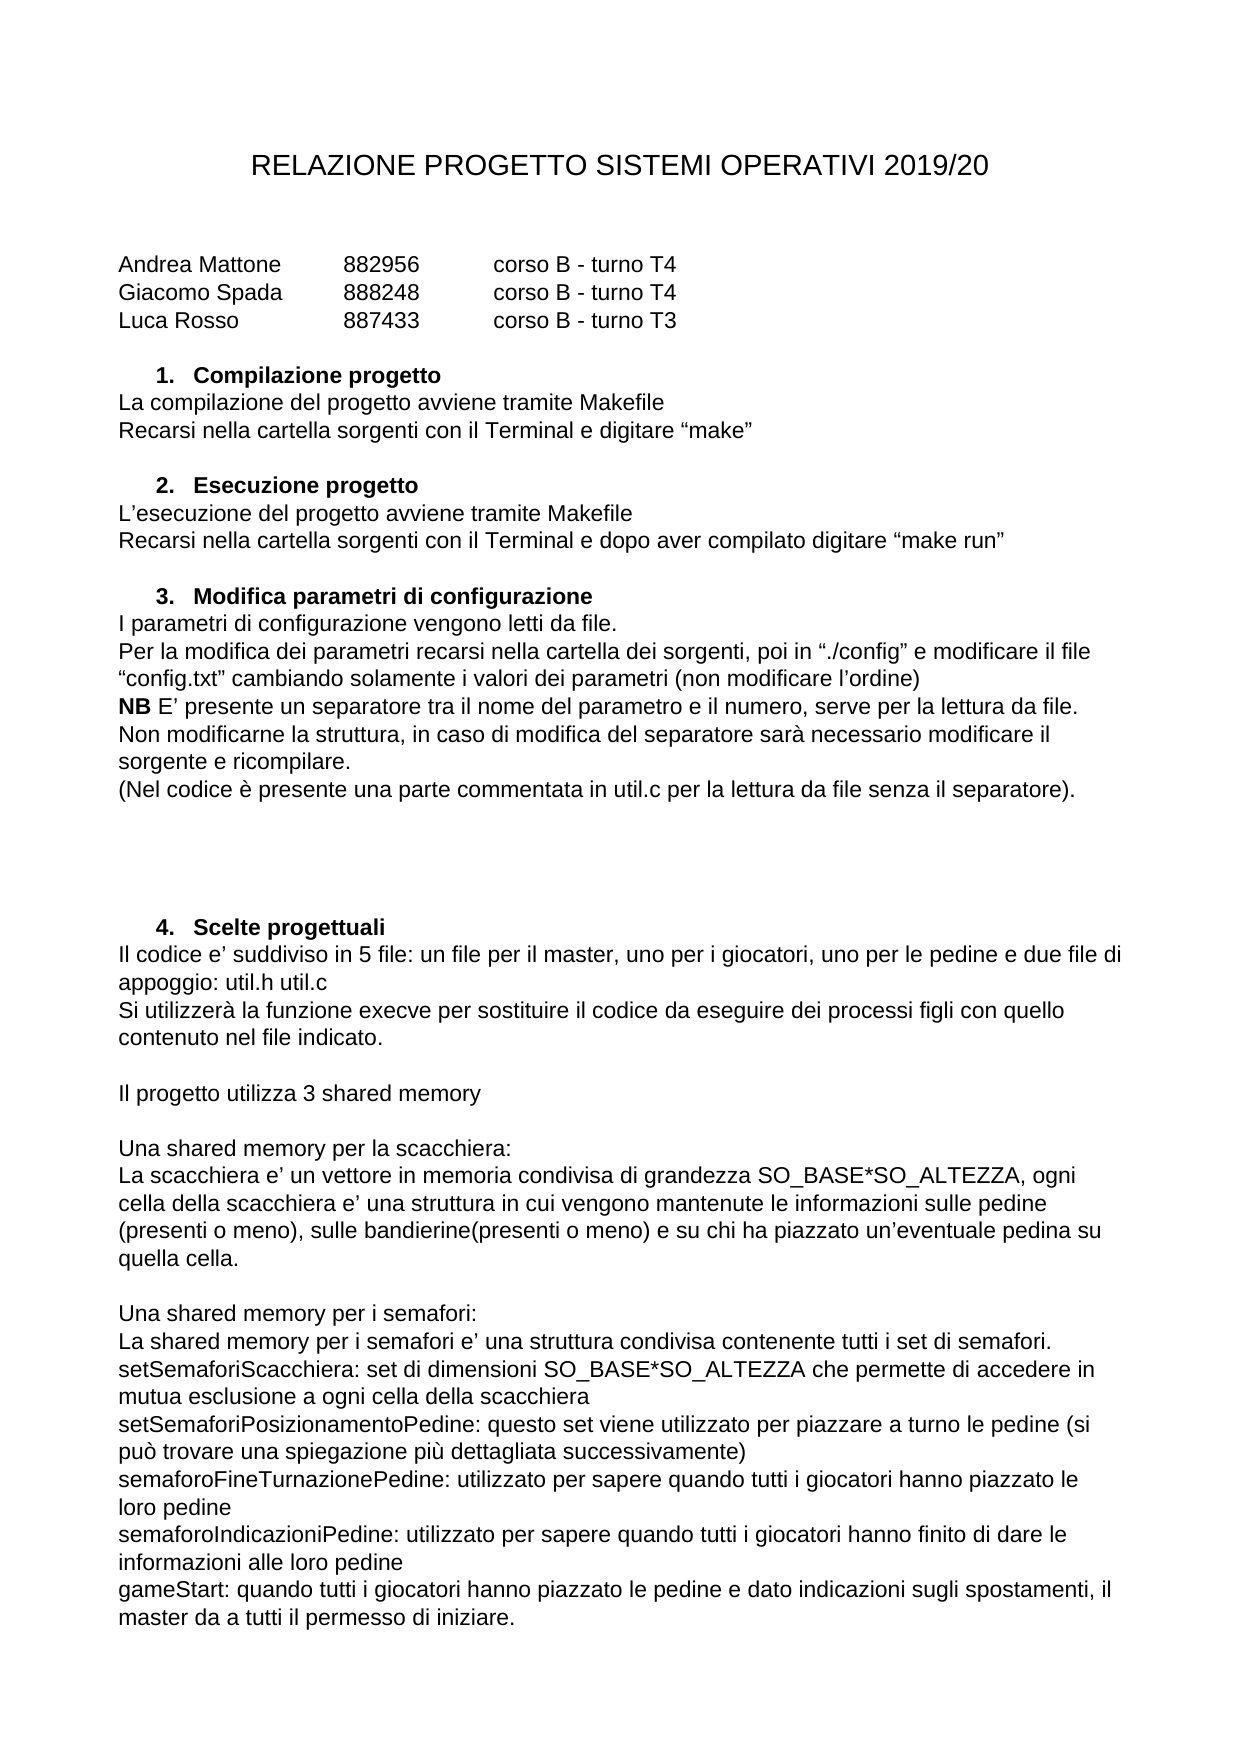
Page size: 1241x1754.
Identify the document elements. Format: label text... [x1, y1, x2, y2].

list Scelte progettuali [156, 914, 1122, 940]
text Il progetto utilizza 3 shared memory [118, 1079, 1122, 1106]
list Compilazione progetto [156, 362, 1122, 388]
text Giacomo Spada 888248 corso B - turno T4 [118, 279, 1122, 305]
text setSemaforiPosizionamentoPedine: questo set viene utilizzato per piazzare a turno le pedine (si può trovare una spiegazione più dettagliata successivamente) [118, 1411, 1122, 1465]
text Per la modifica dei parametri recarsi nella cartella dei sorgenti, poi in “./config” e modificare il file “config.txt” cambiando solamente i valori dei parametri (non modificare l’ordine) [118, 638, 1122, 692]
text semaforoFineTurnazionePedine: utilizzato per sapere quando tutti i giocatori hanno piazzato le loro pedine [118, 1466, 1122, 1520]
text Recarsi nella cartella sorgenti con il Terminal e dopo aver compilato digitare “make run” [118, 527, 1122, 554]
text I parametri di configurazione vengono letti da file. [118, 610, 1122, 637]
text La shared memory per i semafori e’ una struttura condivisa contenente tutti i set di semafori. [118, 1328, 1122, 1354]
text gameStart: quando tutti i giocatori hanno piazzato le pedine e dato indicazioni sugli spostamenti, il master da a tutti il permesso di iniziare. [118, 1576, 1122, 1630]
list Esecuzione progetto [156, 472, 1122, 498]
text semaforoIndicazioniPedine: utilizzato per sapere quando tutti i giocatori hanno finito di dare le informazioni alle loro pedine [118, 1521, 1122, 1575]
text RELAZIONE PROGETTO SISTEMI OPERATIVI 2019/20 [118, 148, 1122, 181]
text Luca Rosso 887433 corso B - turno T3 [118, 307, 1122, 333]
text Recarsi nella cartella sorgenti con il Terminal e digitare “make” [118, 417, 1122, 443]
text (Nel codice è presente una parte commentata in util.c per la lettura da file senza il separatore). [118, 776, 1122, 802]
text Andrea Mattone 882956 corso B - turno T4 [118, 251, 1122, 278]
text Il codice e’ suddiviso in 5 file: un file per il master, uno per i giocatori, uno per le pedine e due file di appoggio: util.h util.c [118, 941, 1122, 995]
text NB E’ presente un separatore tra il nome del parametro e il numero, serve per la lettura da file. Non modificarne la struttura, in caso di modifica del separatore sarà necessario modificare il sorgente e ricompilare. [118, 693, 1122, 774]
text Una shared memory per la scacchiera: [118, 1135, 1122, 1161]
text L’esecuzione del progetto avviene tramite Makefile [118, 500, 1122, 526]
text Una shared memory per i semafori: [118, 1300, 1122, 1327]
text La compilazione del progetto avviene tramite Makefile [118, 389, 1122, 416]
text setSemaforiScacchiera: set di dimensioni SO_BASE*SO_ALTEZZA che permette di accedere in mutua esclusione a ogni cella della scacchiera [118, 1356, 1122, 1409]
list Modifica parametri di configurazione [156, 583, 1122, 609]
text Si utilizzerà la funzione execve per sostituire il codice da eseguire dei processi figli con quello contenuto nel file indicato. [118, 997, 1122, 1051]
text La scacchiera e’ un vettore in memoria condivisa di grandezza SO_BASE*SO_ALTEZZA, ogni cella della scacchiera e’ una struttura in cui vengono mantenute le informazioni sulle pedine (presenti o meno), sulle bandierine(presenti o meno) e su chi ha piazzato un’eventuale pedina su quella cella. [118, 1162, 1122, 1271]
